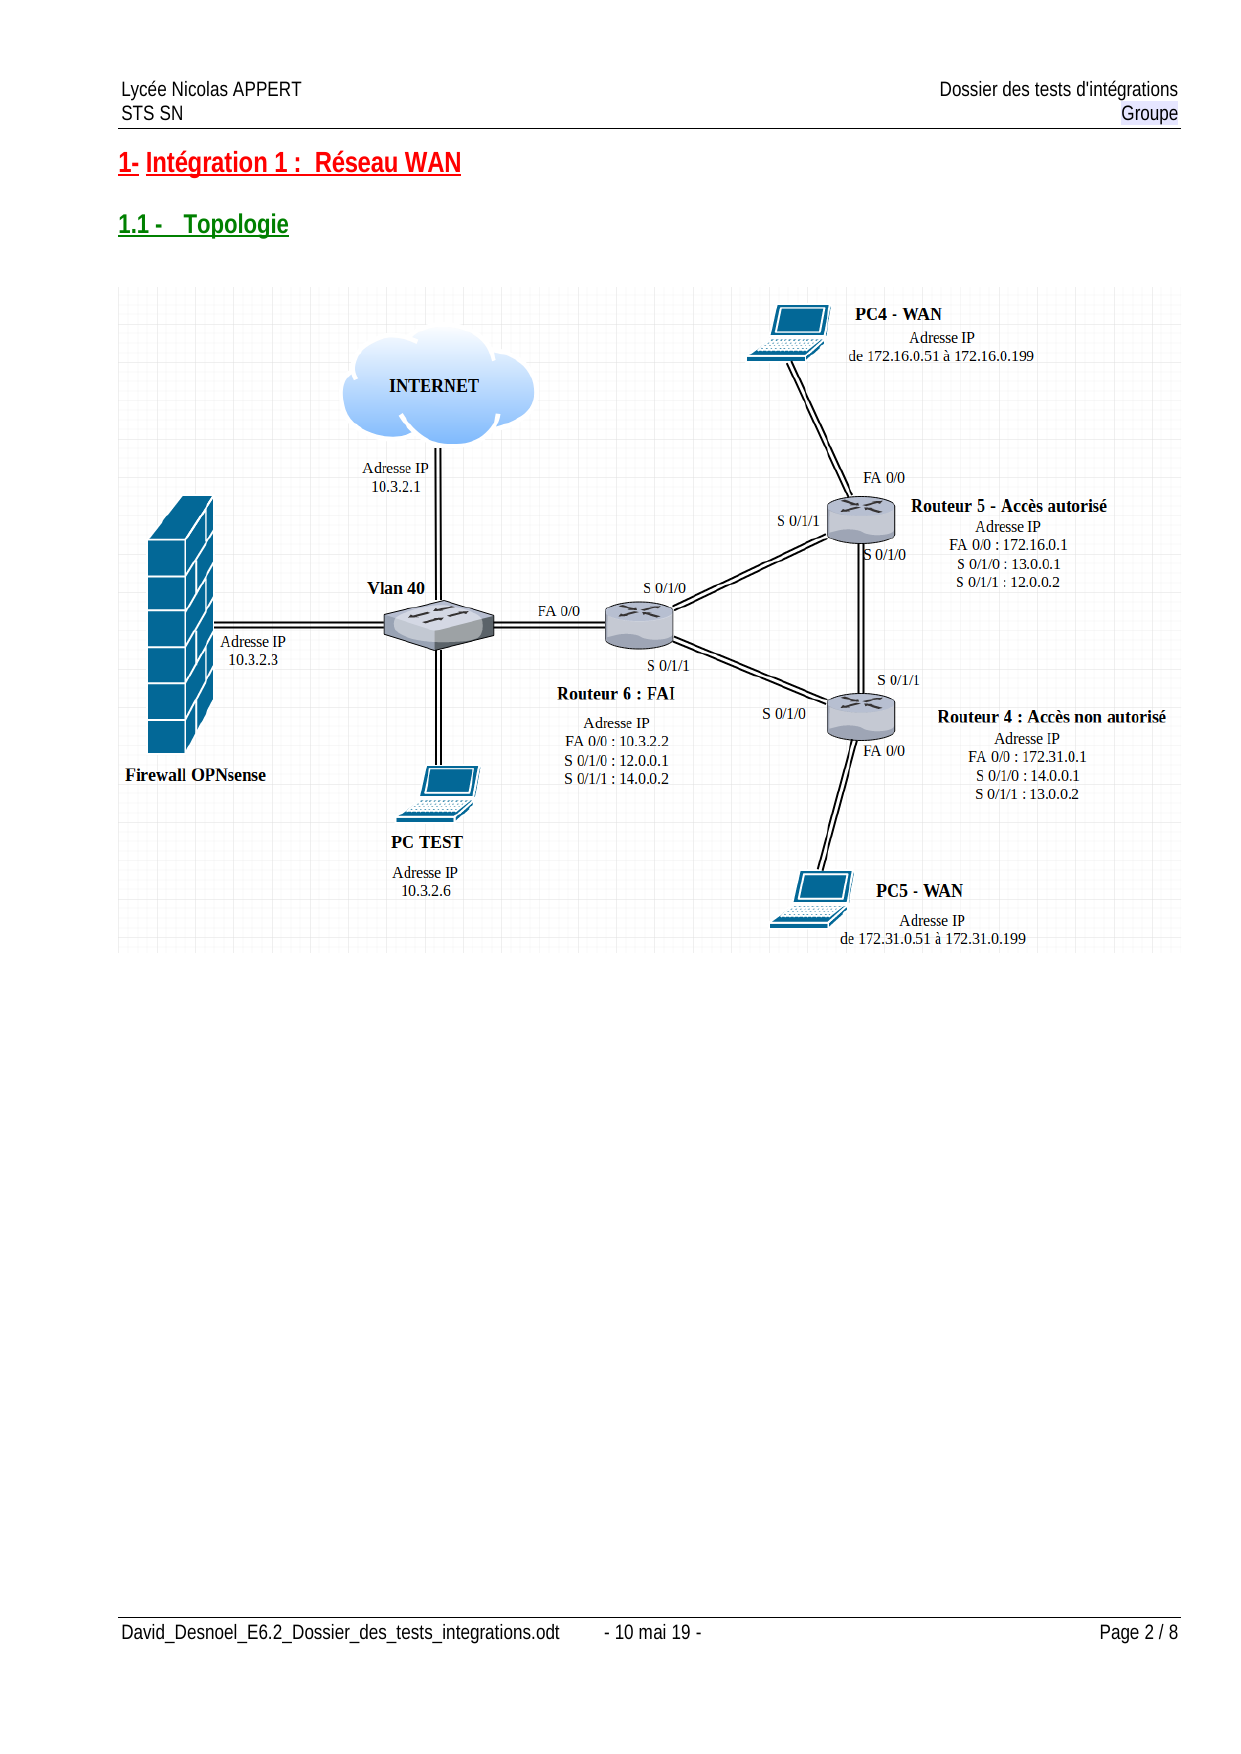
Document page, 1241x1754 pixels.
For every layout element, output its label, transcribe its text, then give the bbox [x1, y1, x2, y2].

subtitle 1- Intégration 1 : Réseau WAN [118, 145, 1181, 178]
subtitle Topologie [118, 208, 1181, 239]
picture [118, 287, 1182, 953]
